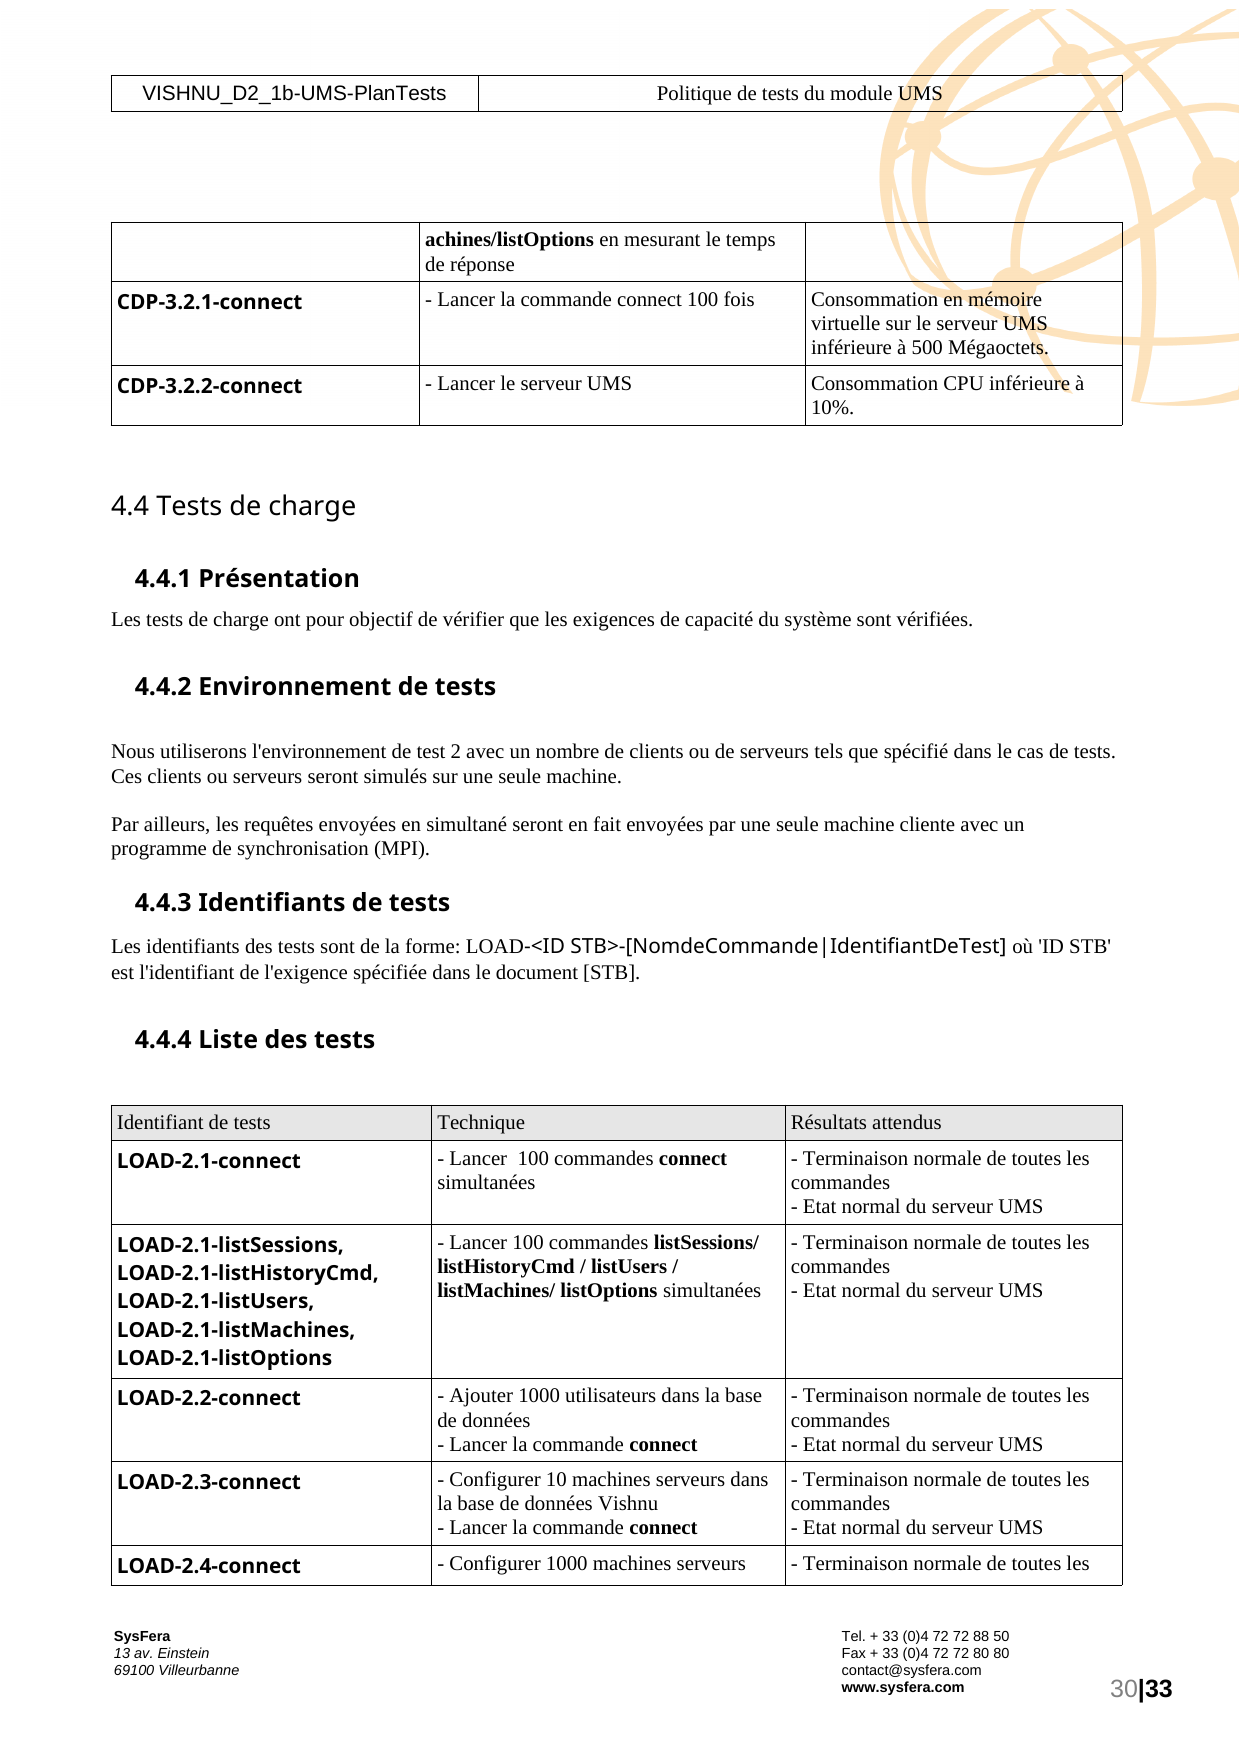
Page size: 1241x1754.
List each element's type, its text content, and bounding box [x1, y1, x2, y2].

table_header Résultats attendus [786, 1106, 1122, 1140]
table_cell - Configurer 1000 machines serveurs dans la base de données Vishnu - Lancer la commande connect [432, 1546, 785, 1585]
subtitle Présentation [134, 561, 1122, 595]
subtitle Identifiants de tests [134, 885, 1122, 919]
table_cell LOAD-2.1-listSessions, LOAD-2.1-listHistoryCmd, LOAD-2.1-listUsers, LOAD-2.1-listMachines, LOAD-2.1-listOptions [112, 1225, 431, 1378]
picture [1, 9, 1239, 406]
subtitle Liste des tests [134, 1021, 1122, 1055]
table_header Technique [432, 1106, 785, 1140]
picture [806, 366, 1122, 406]
text Les identifiants des tests sont de la forme: LOAD-<ID STB>-[NomdeCommande|IdentifiantDeTest] où 'ID STB' est l'identifiant de l'exigence spécifiée dans le document [STB]. [111, 931, 1122, 984]
table_cell LOAD-2.2-connect [112, 1379, 431, 1461]
table_cell - Terminaison normale de toutes les commandes - Etat normal du serveur UMS [786, 1546, 1122, 1585]
picture [112, 282, 419, 365]
picture [420, 223, 805, 281]
picture [112, 366, 419, 406]
text Les tests de charge ont pour objectif de vérifier que les exigences de capacité du système sont vérifiées. [111, 607, 1122, 631]
table_cell - Lancer le serveur UMS [420, 407, 805, 425]
picture [806, 223, 1122, 281]
table_cell - Lancer 100 commandes connect simultanées [432, 1141, 785, 1224]
table_cell - Terminaison normale de toutes les commandes - Etat normal du serveur UMS [786, 1462, 1122, 1545]
table_cell LOAD-2.3-connect [112, 1462, 431, 1545]
subtitle Environnement de tests [134, 669, 1122, 703]
table_header Identifiant de tests [112, 1106, 431, 1140]
table_cell - Configurer 10 machines serveurs dans la base de données Vishnu - Lancer la commande connect [432, 1462, 785, 1545]
picture [806, 282, 1122, 365]
table_cell - Terminaison normale de toutes les commandes - Etat normal du serveur UMS [786, 1141, 1122, 1224]
table_cell - Terminaison normale de toutes les commandes - Etat normal du serveur UMS [786, 1379, 1122, 1461]
table_cell - Terminaison normale de toutes les commandes - Etat normal du serveur UMS [786, 1225, 1122, 1378]
table_cell - Ajouter 1000 utilisateurs dans la base de données - Lancer la commande connect [432, 1379, 785, 1461]
picture [420, 282, 805, 365]
text Par ailleurs, les requêtes envoyées en simultané seront en fait envoyées par une seule machine cliente avec un programme de synchronisation (MPI). [111, 812, 1122, 860]
table_cell LOAD-2.4-connect [112, 1546, 431, 1585]
table_cell LOAD-2.1-connect [112, 1141, 431, 1224]
picture [420, 366, 805, 406]
text Nous utiliserons l'environnement de test 2 avec un nombre de clients ou de serveurs tels que spécifié dans le cas de tests. Ces clients ou serveurs seront simulés sur une seule machine. [111, 739, 1122, 788]
table_cell CDP-3.2.2-connect [112, 407, 419, 425]
picture [112, 223, 419, 281]
table_cell Consommation CPU inférieure à 10%. [806, 407, 1122, 425]
subtitle Tests de charge [111, 486, 1122, 523]
table_cell - Lancer 100 commandes listSessions/ listHistoryCmd / listUsers / listMachines/ listOptions simultanées [432, 1225, 785, 1378]
